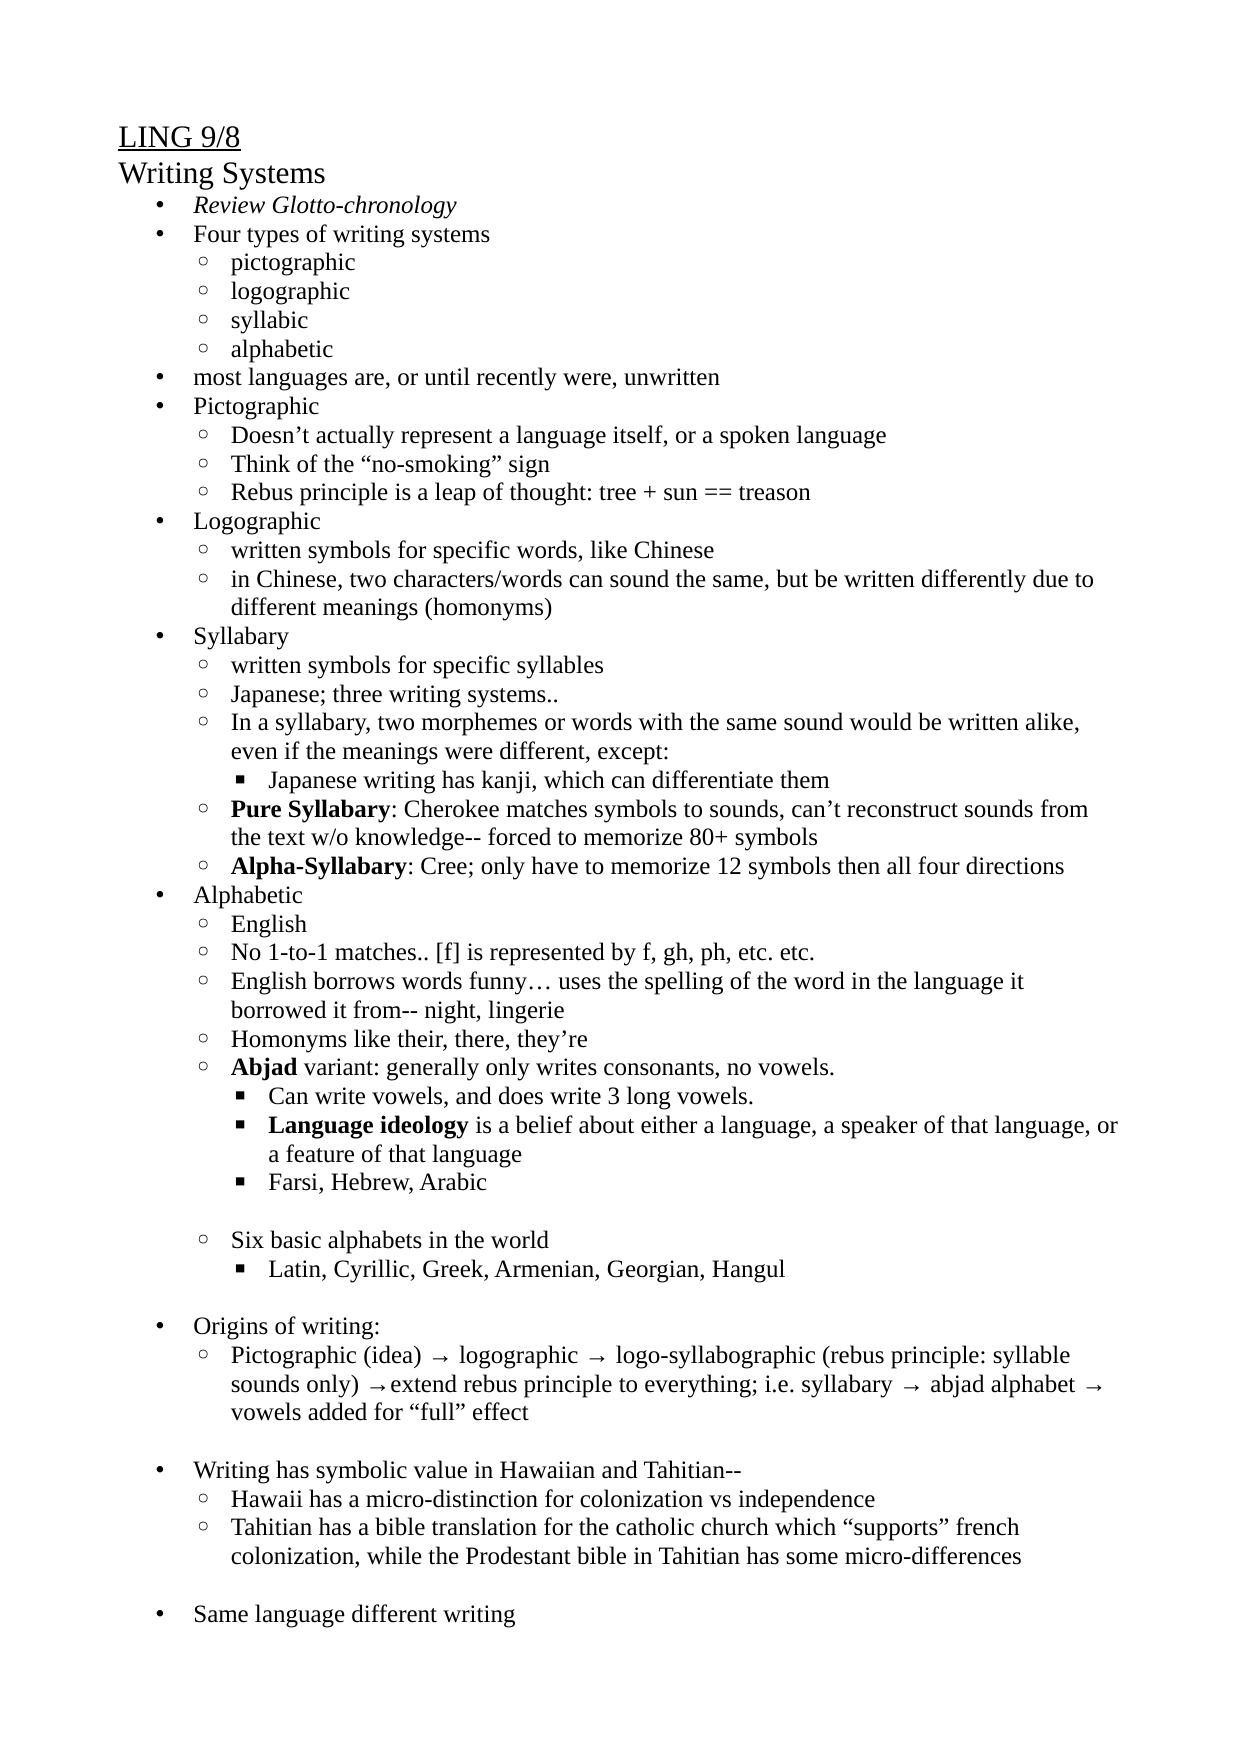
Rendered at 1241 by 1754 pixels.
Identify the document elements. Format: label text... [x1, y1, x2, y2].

list Same language different writing [156, 1599, 1122, 1627]
list Latin, Cyrillic, Greek, Armenian, Georgian, Hangul [231, 1254, 1122, 1282]
list Farsi, Hebrew, Arabic [231, 1167, 1122, 1196]
list Japanese writing has kanji, which can differentiate them [231, 765, 1122, 794]
list Alphabetic [156, 880, 1122, 909]
list English borrows words funny… uses the spelling of the word in the language it borrowed it from-- night, lingerie [193, 966, 1122, 1024]
list No 1-to-1 matches.. [f] is represented by f, gh, ph, etc. etc. [193, 937, 1122, 966]
list Six basic alphabets in the world [193, 1225, 1122, 1254]
list Logographic [156, 506, 1122, 535]
list Abjad variant: generally only writes consonants, no vowels. [193, 1052, 1122, 1081]
text Writing Systems [118, 154, 1122, 190]
text LING 9/8 [118, 118, 1122, 154]
list Hawaii has a micro-distinction for colonization vs independence [193, 1484, 1122, 1512]
list Pictographic (idea) → logographic → logo-syllabographic (rebus principle: syllable sounds only) →extend rebus principle to everything; i.e. syllabary → abjad alphabet → vowels added for “full” effect [193, 1340, 1122, 1426]
list Language ideology is a belief about either a language, a speaker of that language, or a feature of that language [231, 1110, 1122, 1167]
list Homonyms like their, there, they’re [193, 1024, 1122, 1052]
list In a syllabary, two morphemes or words with the same sound would be written alike, even if the meanings were different, except: [193, 707, 1122, 765]
list Pictographic [156, 391, 1122, 420]
list Tahitian has a bible translation for the catholic church which “supports” french colonization, while the Prodestant bible in Tahitian has some micro-differences [193, 1512, 1122, 1570]
list Four types of writing systems [156, 219, 1122, 247]
list English [193, 909, 1122, 937]
list Syllabary [156, 621, 1122, 650]
list logographic [193, 276, 1122, 305]
list in Chinese, two characters/words can sound the same, but be written differently due to different meanings (homonyms) [193, 564, 1122, 621]
list Doesn’t actually represent a language itself, or a spoken language [193, 420, 1122, 449]
list Review Glotto-chronology [156, 190, 1122, 219]
list Origins of writing: [156, 1311, 1122, 1340]
list Alpha-Syllabary: Cree; only have to memorize 12 symbols then all four directions [193, 851, 1122, 880]
list Japanese; three writing systems.. [193, 679, 1122, 707]
list pictographic [193, 247, 1122, 276]
list Pure Syllabary: Cherokee matches symbols to sounds, can’t reconstruct sounds from the text w/o knowledge-- forced to memorize 80+ symbols [193, 794, 1122, 851]
list written symbols for specific syllables [193, 650, 1122, 679]
list written symbols for specific words, like Chinese [193, 535, 1122, 564]
list alphabetic [193, 334, 1122, 362]
list Rebus principle is a leap of thought: tree + sun == treason [193, 477, 1122, 506]
list syllabic [193, 305, 1122, 334]
list Can write vowels, and does write 3 long vowels. [231, 1081, 1122, 1110]
list Think of the “no-smoking” sign [193, 449, 1122, 477]
list Writing has symbolic value in Hawaiian and Tahitian-- [156, 1455, 1122, 1484]
list most languages are, or until recently were, unwritten [156, 362, 1122, 391]
